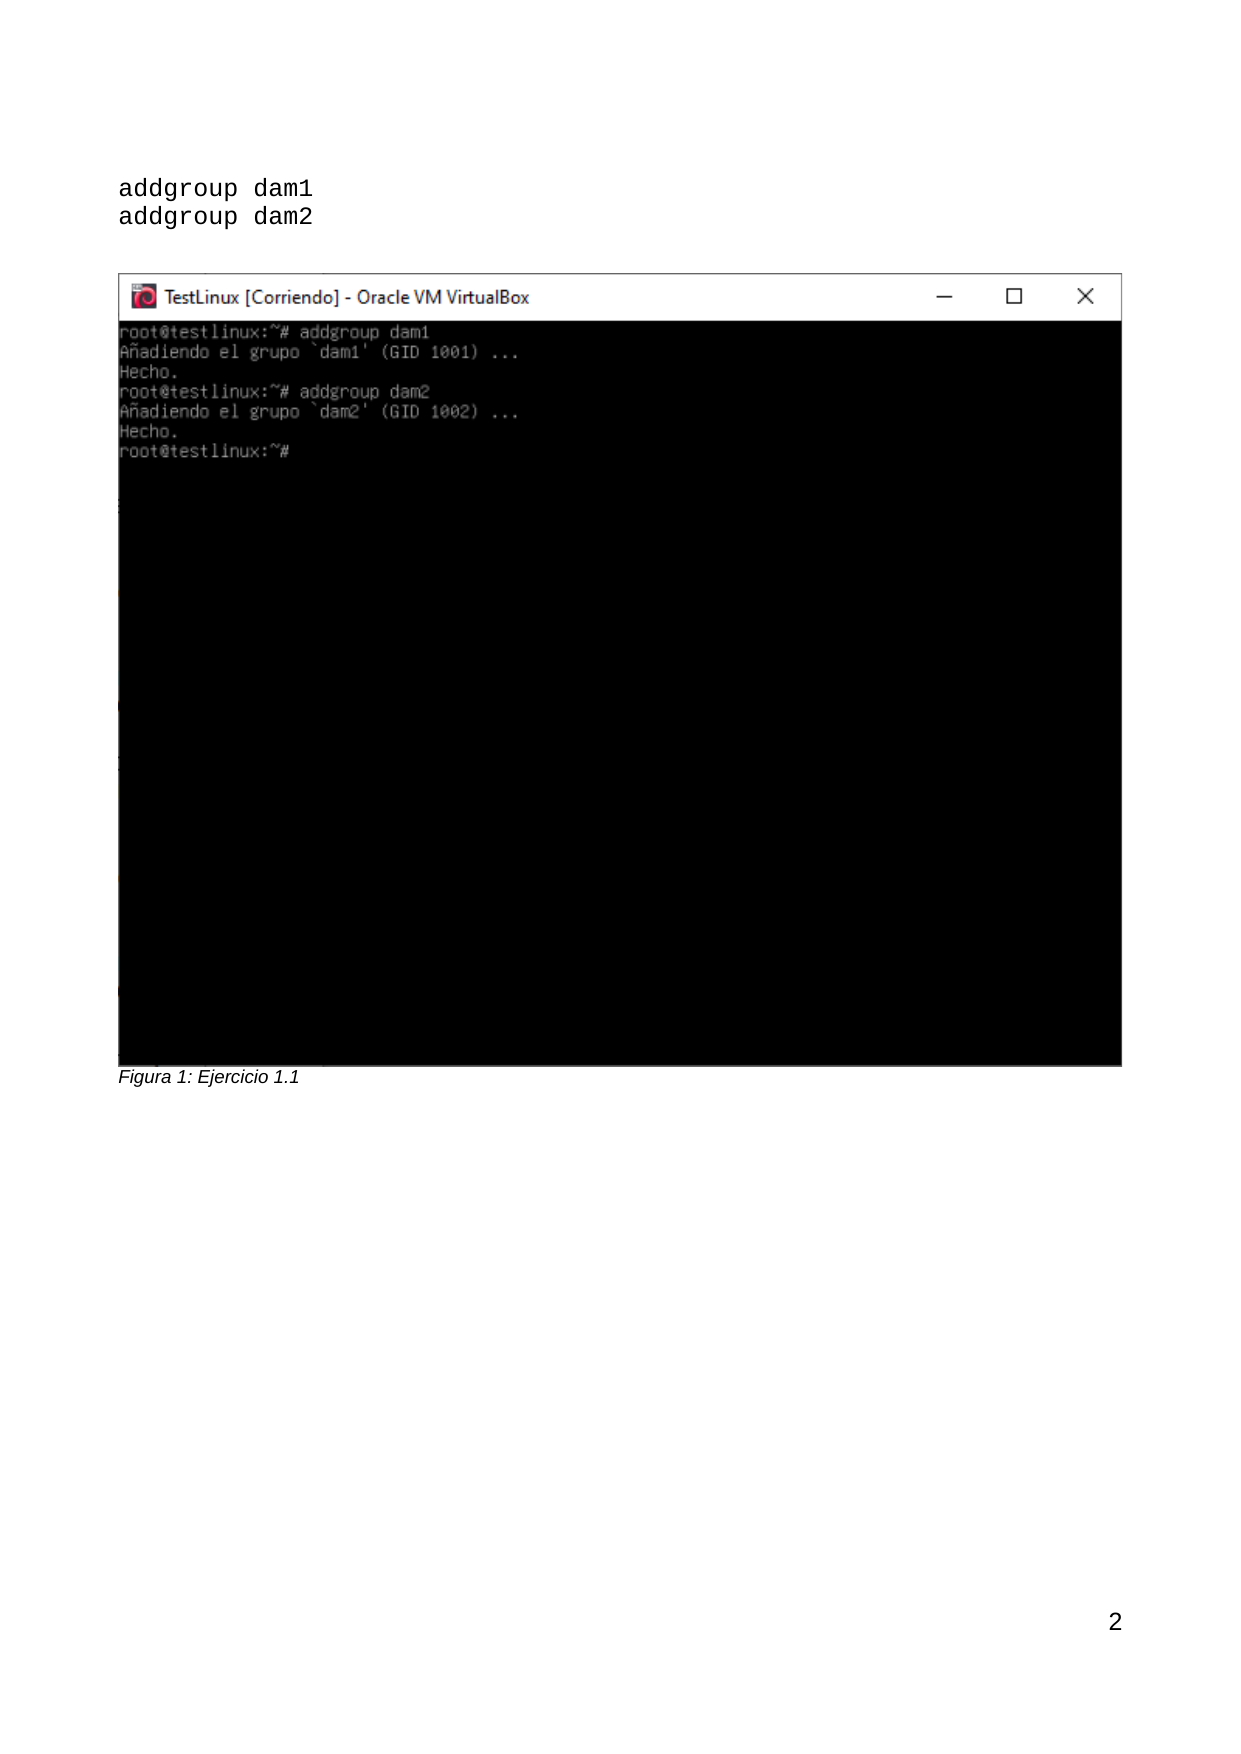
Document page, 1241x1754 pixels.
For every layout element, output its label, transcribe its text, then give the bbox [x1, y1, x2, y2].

text addgroup dam2 [118, 204, 1122, 232]
text Figura 1: Ejercicio 1.1 [118, 1067, 1122, 1088]
text addgroup dam1 [118, 176, 1122, 204]
picture [118, 273, 1123, 1067]
